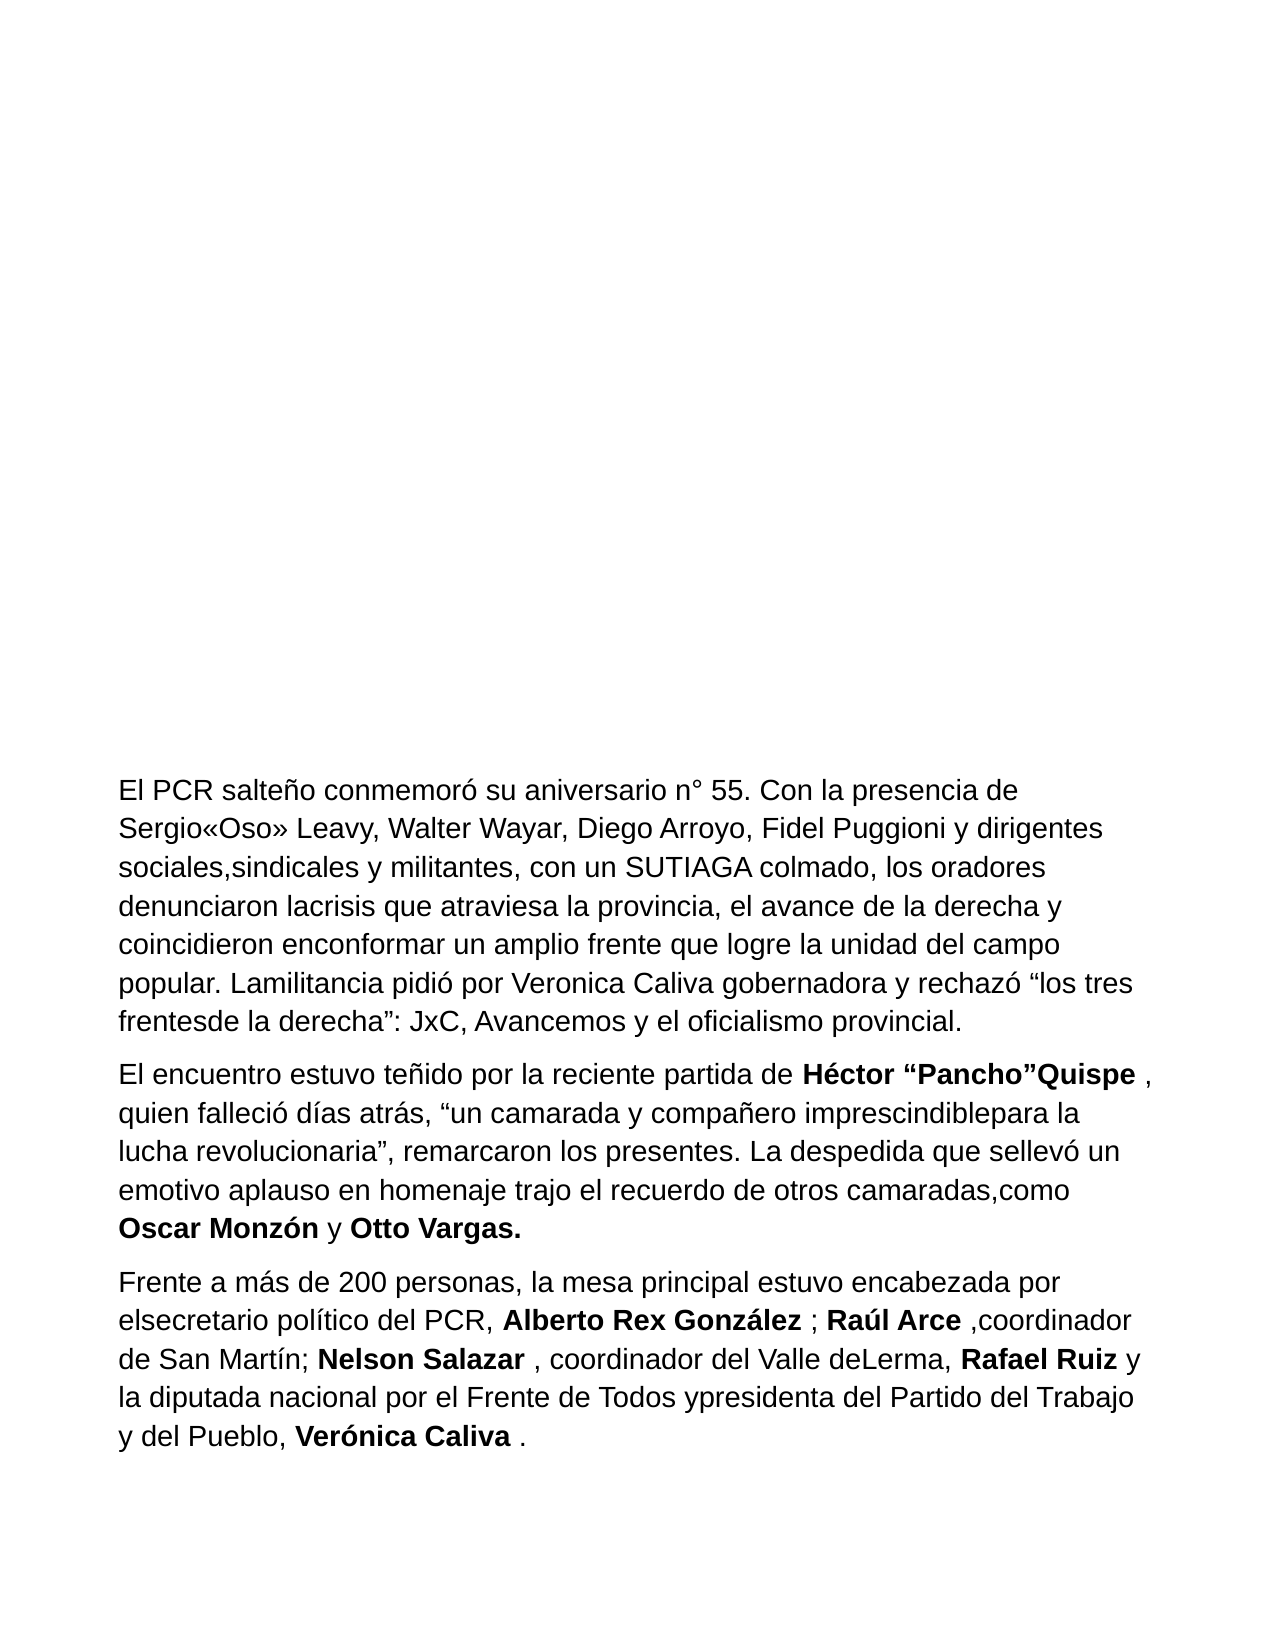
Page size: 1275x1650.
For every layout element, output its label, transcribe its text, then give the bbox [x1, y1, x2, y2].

text El encuentro estuvo teñido por la reciente partida de Héctor “Pancho”Quispe , quien falleció días atrás, “un camarada y compañero imprescindiblepara la lucha revolucionaria”, remarcaron los presentes. La despedida que sellevó un emotivo aplauso en homenaje trajo el recuerdo de otros camaradas,como Oscar Monzón y Otto Vargas. [118, 1057, 1157, 1245]
text Frente a más de 200 personas, la mesa principal estuvo encabezada por elsecretario político del PCR, Alberto Rex González ; Raúl Arce ,coordinador de San Martín; Nelson Salazar , coordinador del Valle deLerma, Rafael Ruiz y la diputada nacional por el Frente de Todos ypresidenta del Partido del Trabajo y del Pueblo, Verónica Caliva . [118, 1265, 1157, 1452]
text El PCR salteño conmemoró su aniversario n° 55. Con la presencia de Sergio«Oso» Leavy, Walter Wayar, Diego Arroyo, Fidel Puggioni y dirigentes sociales,sindicales y militantes, con un SUTIAGA colmado, los oradores denunciaron lacrisis que atraviesa la provincia, el avance de la derecha y coincidieron enconformar un amplio frente que logre la unidad del campo popular. Lamilitancia pidió por Veronica Caliva gobernadora y rechazó “los tres frentesde la derecha”: JxC, Avancemos y el oficialismo provincial. [118, 773, 1157, 1038]
